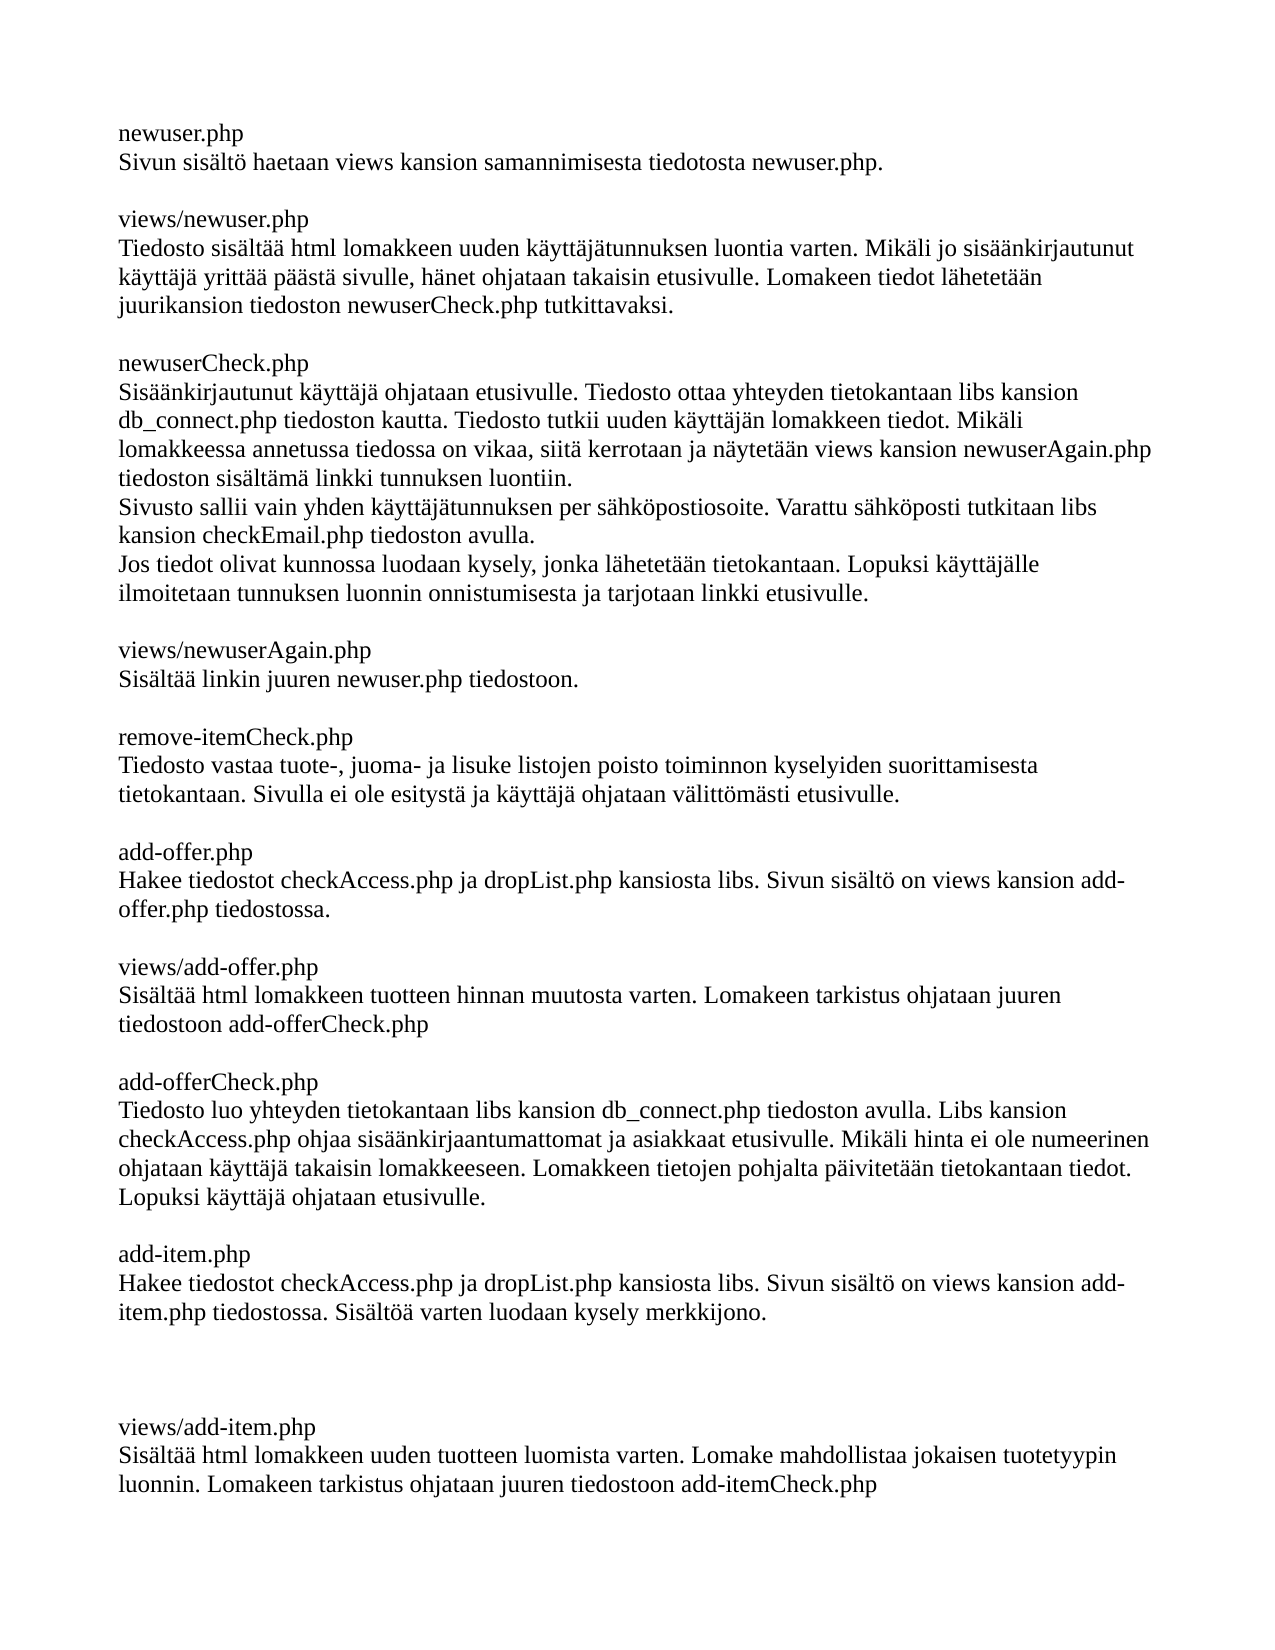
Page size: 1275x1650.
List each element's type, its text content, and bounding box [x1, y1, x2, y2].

text Sisältää linkin juuren newuser.php tiedostoon. [118, 664, 1157, 693]
text Sisäänkirjautunut käyttäjä ohjataan etusivulle. Tiedosto ottaa yhteyden tietokantaan libs kansion db_connect.php tiedoston kautta. Tiedosto tutkii uuden käyttäjän lomakkeen tiedot. Mikäli lomakkeessa annetussa tiedossa on vikaa, siitä kerrotaan ja näytetään views kansion newuserAgain.php tiedoston sisältämä linkki tunnuksen luontiin. [118, 377, 1157, 492]
text newuser.php [118, 118, 1157, 147]
text add-offer.php [118, 837, 1157, 866]
text views/newuserAgain.php [118, 636, 1157, 664]
text Sivun sisältö haetaan views kansion samannimisesta tiedotosta newuser.php. [118, 147, 1157, 176]
text add-item.php [118, 1239, 1157, 1268]
text Hakee tiedostot checkAccess.php ja dropList.php kansiosta libs. Sivun sisältö on views kansion add-offer.php tiedostossa. [118, 866, 1157, 923]
text Jos tiedot olivat kunnossa luodaan kysely, jonka lähetetään tietokantaan. Lopuksi käyttäjälle ilmoitetaan tunnuksen luonnin onnistumisesta ja tarjotaan linkki etusivulle. [118, 549, 1157, 607]
text views/newuser.php [118, 204, 1157, 233]
text Tiedosto sisältää html lomakkeen uuden käyttäjätunnuksen luontia varten. Mikäli jo sisäänkirjautunut käyttäjä yrittää päästä sivulle, hänet ohjataan takaisin etusivulle. Lomakeen tiedot lähetetään juurikansion tiedoston newuserCheck.php tutkittavaksi. [118, 233, 1157, 319]
text add-offerCheck.php [118, 1067, 1157, 1096]
text Tiedosto vastaa tuote-, juoma- ja lisuke listojen poisto toiminnon kyselyiden suorittamisesta tietokantaan. Sivulla ei ole esitystä ja käyttäjä ohjataan välittömästi etusivulle. [118, 751, 1157, 808]
text views/add-offer.php [118, 952, 1157, 981]
text Sisältää html lomakkeen tuotteen hinnan muutosta varten. Lomakeen tarkistus ohjataan juuren tiedostoon add-offerCheck.php [118, 981, 1157, 1038]
text Hakee tiedostot checkAccess.php ja dropList.php kansiosta libs. Sivun sisältö on views kansion add-item.php tiedostossa. Sisältöä varten luodaan kysely merkkijono. [118, 1268, 1157, 1326]
text views/add-item.php [118, 1412, 1157, 1441]
text Sivusto sallii vain yhden käyttäjätunnuksen per sähköpostiosoite. Varattu sähköposti tutkitaan libs kansion checkEmail.php tiedoston avulla. [118, 492, 1157, 549]
text Tiedosto luo yhteyden tietokantaan libs kansion db_connect.php tiedoston avulla. Libs kansion checkAccess.php ohjaa sisäänkirjaantumattomat ja asiakkaat etusivulle. Mikäli hinta ei ole numeerinen ohjataan käyttäjä takaisin lomakkeeseen. Lomakkeen tietojen pohjalta päivitetään tietokantaan tiedot. Lopuksi käyttäjä ohjataan etusivulle. [118, 1096, 1157, 1211]
text remove-itemCheck.php [118, 722, 1157, 751]
text newuserCheck.php [118, 348, 1157, 377]
text Sisältää html lomakkeen uuden tuotteen luomista varten. Lomake mahdollistaa jokaisen tuotetyypin luonnin. Lomakeen tarkistus ohjataan juuren tiedostoon add-itemCheck.php [118, 1441, 1157, 1498]
